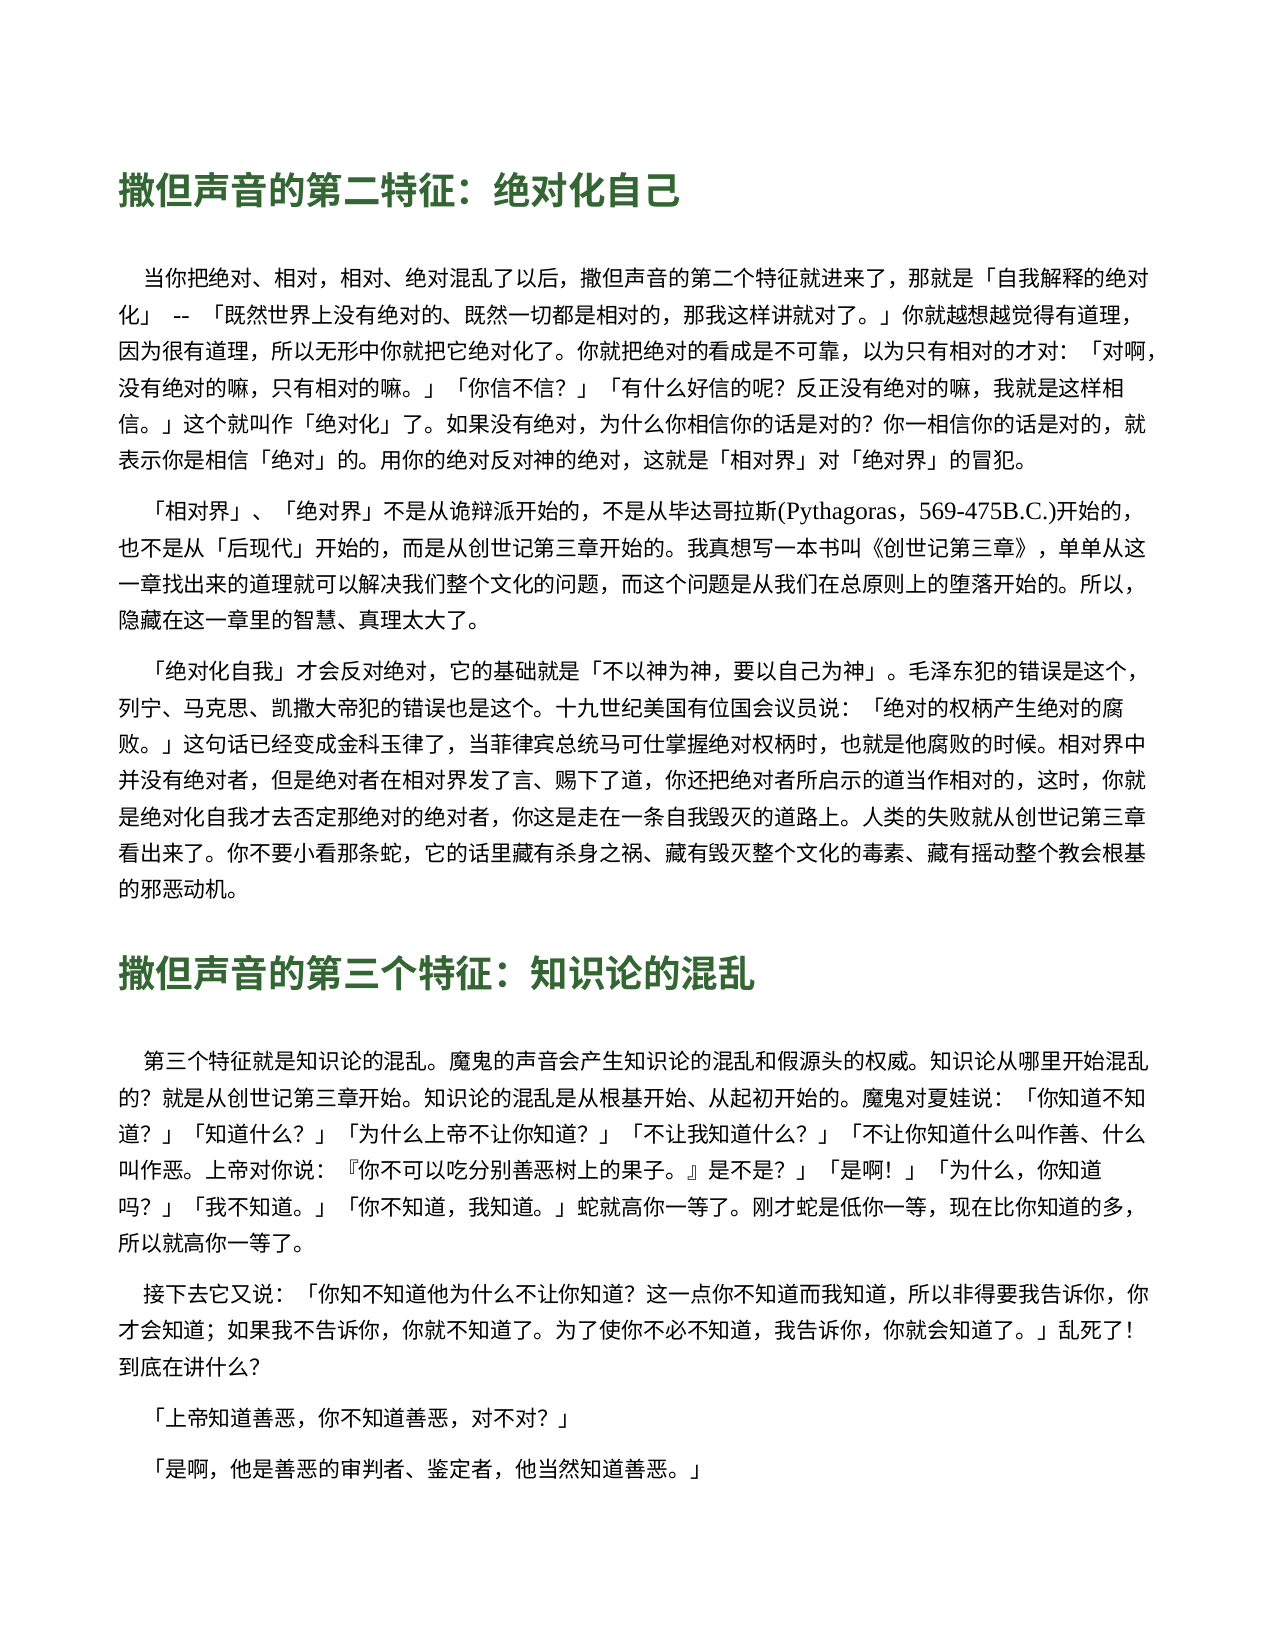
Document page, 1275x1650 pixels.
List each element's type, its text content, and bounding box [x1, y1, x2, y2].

text 第三个特征就是知识论的混乱。魔鬼的声音会产生知识论的混乱和假源头的权威。知识论从哪里开始混乱的？就是从创世记第三章开始。知识论的混乱是从根基开始、从起初开始的。魔鬼对夏娃说：「你知道不知道？」「知道什么？」「为什么上帝不让你知道？」「不让我知道什么？」「不让你知道什么叫作善、什么叫作恶。上帝对你说：『你不可以吃分别善恶树上的果子。』是不是？」「是啊！」「为什么，你知道吗？」「我不知道。」「你不知道，我知道。」蛇就高你一等了。刚才蛇是低你一等，现在比你知道的多，所以就高你一等了。 [118, 1011, 1157, 1258]
subtitle 撒但声音的第二特征：绝对化自己 [118, 118, 1157, 216]
text 「相对界」、「绝对界」不是从诡辩派开始的，不是从毕达哥拉斯(Pythagoras，569-475B.C.)开始的，也不是从「后现代」开始的，而是从创世记第三章开始的。我真想写一本书叫《创世记第三章》，单单从这一章找出来的道理就可以解决我们整个文化的问题，而这个问题是从我们在总原则上的堕落开始的。所以，隐藏在这一章里的智慧、真理太大了。 [118, 494, 1157, 635]
text 「绝对化自我」才会反对绝对，它的基础就是「不以神为神，要以自己为神」。毛泽东犯的错误是这个，列宁、马克思、凯撒大帝犯的错误也是这个。十九世纪美国有位国会议员说：「绝对的权柄产生绝对的腐败。」这句话已经变成金科玉律了，当菲律宾总统马可仕掌握绝对权柄时，也就是他腐败的时候。相对界中并没有绝对者，但是绝对者在相对界发了言、赐下了道，你还把绝对者所启示的道当作相对的，这时，你就是绝对化自我才去否定那绝对的绝对者，你这是走在一条自我毁灭的道路上。人类的失败就从创世记第三章看出来了。你不要小看那条蛇，它的话里藏有杀身之祸、藏有毁灭整个文化的毒素、藏有摇动整个教会根基的邪恶动机。 [118, 654, 1157, 904]
text 「上帝知道善恶，你不知道善恶，对不对？」 [118, 1401, 1157, 1432]
text 「是啊，他是善恶的审判者、鉴定者，他当然知道善恶。」 [118, 1452, 1157, 1483]
text 接下去它又说：「你知不知道他为什么不让你知道？这一点你不知道而我知道，所以非得要我告诉你，你才会知道；如果我不告诉你，你就不知道了。为了使你不必不知道，我告诉你，你就会知道了。」乱死了！到底在讲什么？ [118, 1277, 1157, 1381]
text 当你把绝对、相对，相对、绝对混乱了以后，撒但声音的第二个特征就进来了，那就是「自我解释的绝对化」 -- 「既然世界上没有绝对的、既然一切都是相对的，那我这样讲就对了。」你就越想越觉得有道理，因为很有道理，所以无形中你就把它绝对化了。你就把绝对的看成是不可靠，以为只有相对的才对：「对啊，没有绝对的嘛，只有相对的嘛。」「你信不信？」「有什么好信的呢？反正没有绝对的嘛，我就是这样相信。」这个就叫作「绝对化」了。如果没有绝对，为什么你相信你的话是对的？你一相信你的话是对的，就表示你是相信「绝对」的。用你的绝对反对神的绝对，这就是「相对界」对「绝对界」的冒犯。 [118, 228, 1157, 475]
subtitle 撒但声音的第三个特征：知识论的混乱 [118, 944, 1157, 998]
